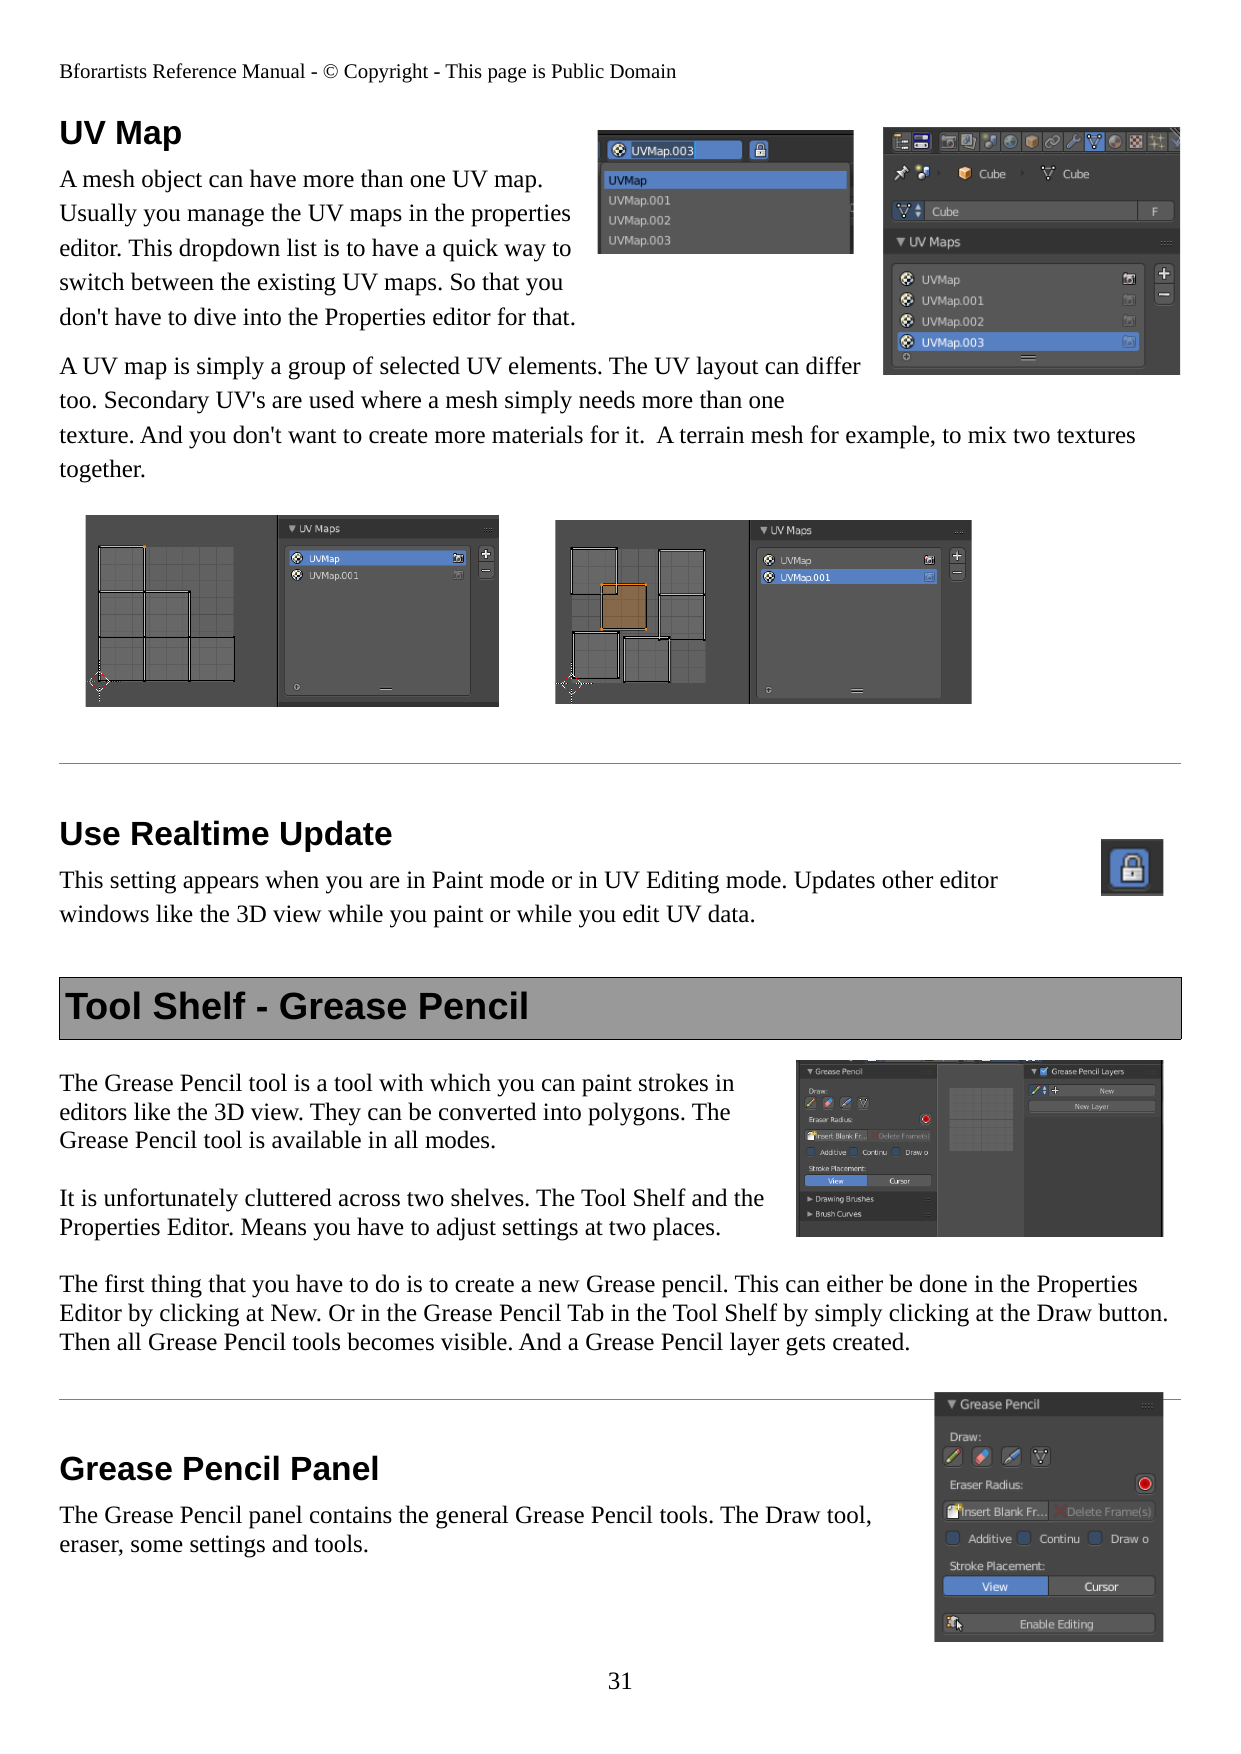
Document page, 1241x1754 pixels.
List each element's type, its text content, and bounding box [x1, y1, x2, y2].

subtitle Use Realtime Update [59, 813, 1181, 852]
text It is unfortunately cluttered across two shelves. The Tool Shelf and the Properties Editor. Means you have to adjust settings at two places. [59, 1183, 1181, 1241]
text The Grease Pencil tool is a tool with which you can paint strokes in editors like the 3D view. They can be converted into polygons. The Grease Pencil tool is available in all modes. [59, 1068, 796, 1154]
text A mesh object can have more than one UV map. Usually you manage the UV maps in the properties editor. This dropdown list is to have a quick way to switch between the existing UV maps. So that you don't have to dive into the Properties editor for that. [59, 164, 883, 330]
picture [883, 127, 1181, 375]
text The first thing that you have to do is to create a new Grease pencil. This can either be done in the Properties Editor by clicking at New. Or in the Grease Pencil Tab in the Tool Shelf by simply clicking at the Draw button. Then all Grease Pencil tools becomes visible. And a Grease Pencil layer gets created. [59, 1269, 1181, 1356]
table_header Tool Shelf - Grease Pencil [60, 978, 1181, 1039]
text A UV map is simply a group of selected UV elements. The UV layout can differ too. Secondary UV's are used where a mesh simply needs more than one texture. And you don't want to create more materials for it. A terrain mesh for example, to mix two textures together. [59, 351, 1181, 483]
picture [796, 1060, 1164, 1237]
text The Grease Pencil panel contains the general Grease Pencil tools. The Draw tool, eraser, some settings and tools. [59, 1500, 934, 1558]
picture [555, 520, 972, 704]
picture [1101, 839, 1164, 896]
text This setting appears when you are in Paint mode or in UV Editing mode. Updates other editor windows like the 3D view while you paint or while you edit UV data. [59, 865, 1181, 928]
picture [597, 130, 854, 254]
picture [85, 515, 499, 707]
picture [934, 1392, 1164, 1642]
subtitle UV Map [59, 113, 1181, 151]
subtitle Grease Pencil Panel [59, 1449, 934, 1488]
subtitle [1164, 1449, 1181, 1488]
